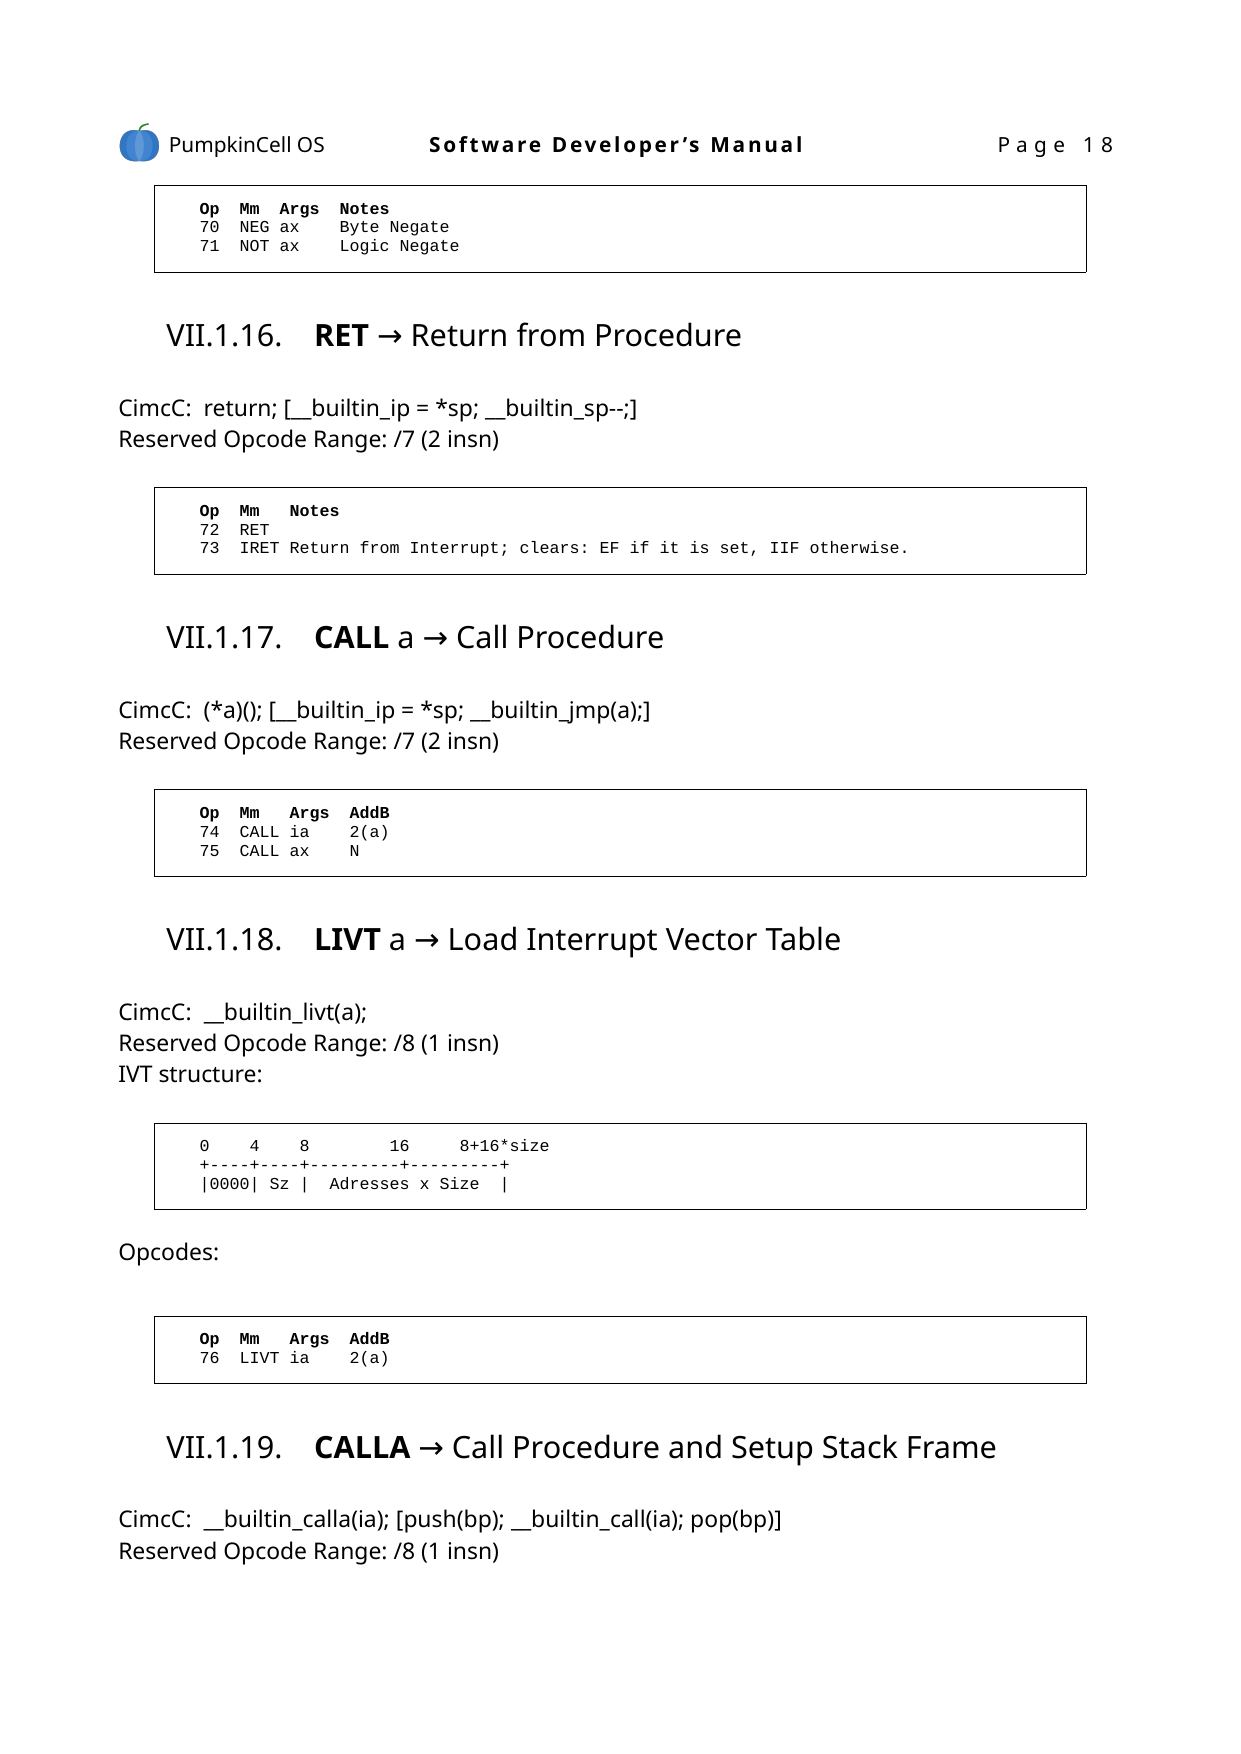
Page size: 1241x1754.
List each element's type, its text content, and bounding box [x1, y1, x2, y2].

text Opcodes: [118, 1236, 1122, 1268]
text Op Mm Args Notes [155, 186, 1086, 204]
text Op Mm Args AddB [155, 1317, 1086, 1334]
text Op Mm Notes [155, 488, 1086, 506]
picture [115, 118, 164, 167]
text 75 CALL ax N [155, 827, 1086, 876]
text CimcC: __builtin_calla(ia); [push(bp); __builtin_call(ia); pop(bp)] [118, 1503, 1122, 1534]
text Reserved Opcode Range: /7 (2 insn) [118, 423, 1122, 454]
text 0 4 8 16 8+16*size [155, 1124, 1086, 1141]
subtitle RET → Return from Procedure [166, 314, 1122, 356]
text 76 LIVT ia 2(a) [155, 1334, 1086, 1383]
subtitle CALL a → Call Procedure [166, 616, 1122, 658]
text 71 NOT ax Logic Negate [155, 223, 1086, 272]
text Reserved Opcode Range: /7 (2 insn) [118, 725, 1122, 756]
text 74 CALL ia 2(a) [155, 808, 1086, 827]
text IVT structure: [118, 1058, 1122, 1089]
text CimcC: return; [__builtin_ip = *sp; __builtin_sp--;] [118, 392, 1122, 423]
subtitle CALLA → Call Procedure and Setup Stack Frame [166, 1426, 1122, 1467]
text Reserved Opcode Range: /8 (1 insn) [118, 1534, 1122, 1566]
text 72 RET [155, 506, 1086, 525]
text 70 NEG ax Byte Negate [155, 204, 1086, 223]
subtitle LIVT a → Load Interrupt Vector Table [166, 918, 1122, 960]
text Reserved Opcode Range: /8 (1 insn) [118, 1027, 1122, 1058]
text |0000| Sz | Adresses x Size | [155, 1160, 1086, 1209]
text Op Mm Args AddB [155, 790, 1086, 808]
text +----+----+---------+---------+ [155, 1141, 1086, 1160]
text 73 IRET Return from Interrupt; clears: EF if it is set, IIF otherwise. [155, 525, 1086, 574]
text CimcC: (*a)(); [__builtin_ip = *sp; __builtin_jmp(a);] [118, 694, 1122, 725]
text CimcC: __builtin_livt(a); [118, 996, 1122, 1027]
